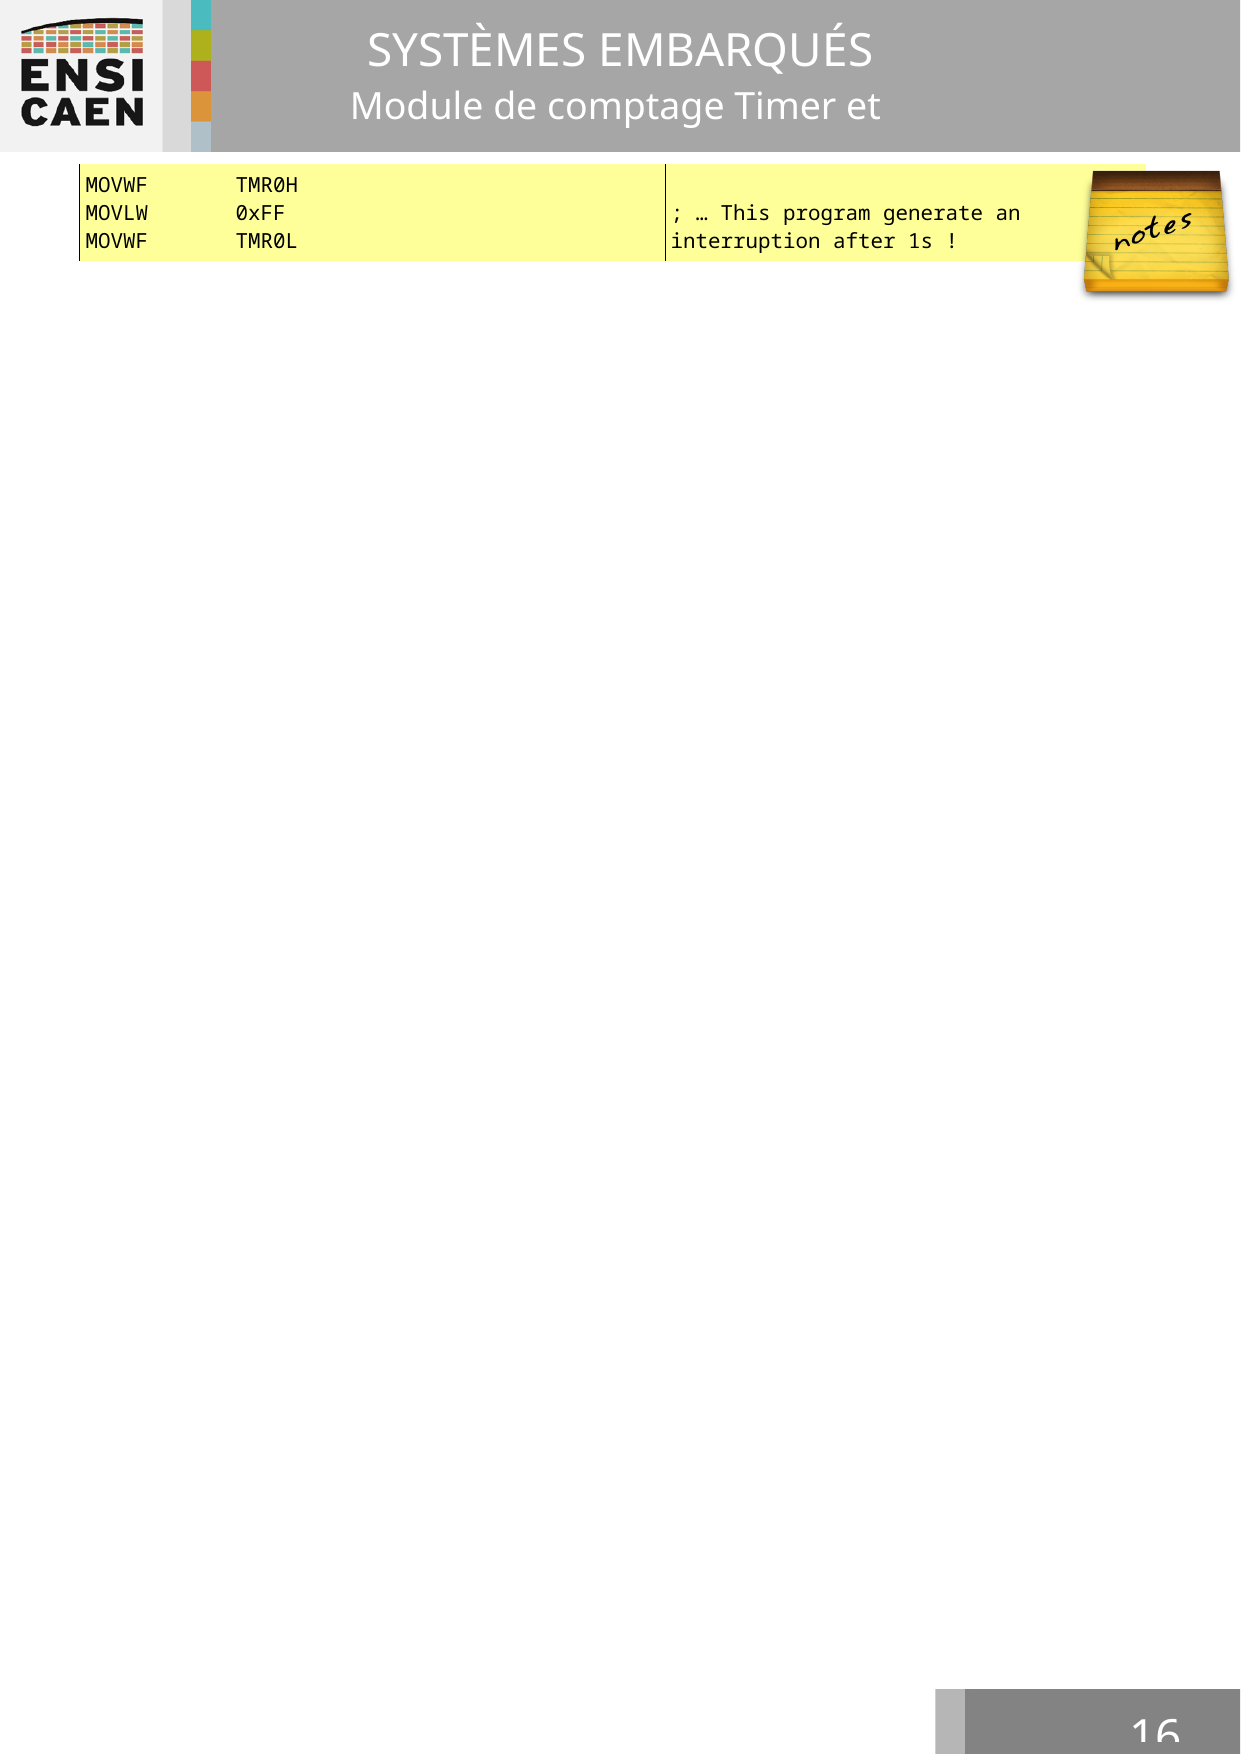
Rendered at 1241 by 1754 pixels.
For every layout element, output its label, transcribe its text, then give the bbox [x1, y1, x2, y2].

table_header ; Interrupt configuration : ; Clear flag, enable ; Set low priority interrupt BCF PIR0, TMR0IF BSF PIE0, TMR0IE BCF IPR0, TMR0IP ; Interrupt configuration : ; Global interrupt enable BSF INTCON, IPEN BSF INTCON, GIEL BSF INTCON, GIEH ; Timer enable ; The Timer start to count only now ! BSF T0CON0, T0EN ; … This program generate an interruption after 1s ! [666, 164, 1070, 261]
picture [0, 0, 1241, 310]
table_header ; Timer configuration : ; Timer disable, 16bits mode, post-scaler 1:1 MOVLW 0b00010000 MOVWF T0CON0 ; Timer configuration : ; Pins selection RC0 and RC1 ; Extern 32.768KHz Quartz resonator ; No CPU synchro, pre-scaler 1:1 MOVLW 0b00110000 MOVWF T0CON1 ; Timer initialization : ; Initial decimal value 32767 (0x7FFF) ; Always write TMR0H before TMR0L MOVLW 0x7F MOVWF TMR0H MOVLW 0xFF MOVWF TMR0L [80, 164, 665, 261]
picture [935, 1689, 1241, 1754]
